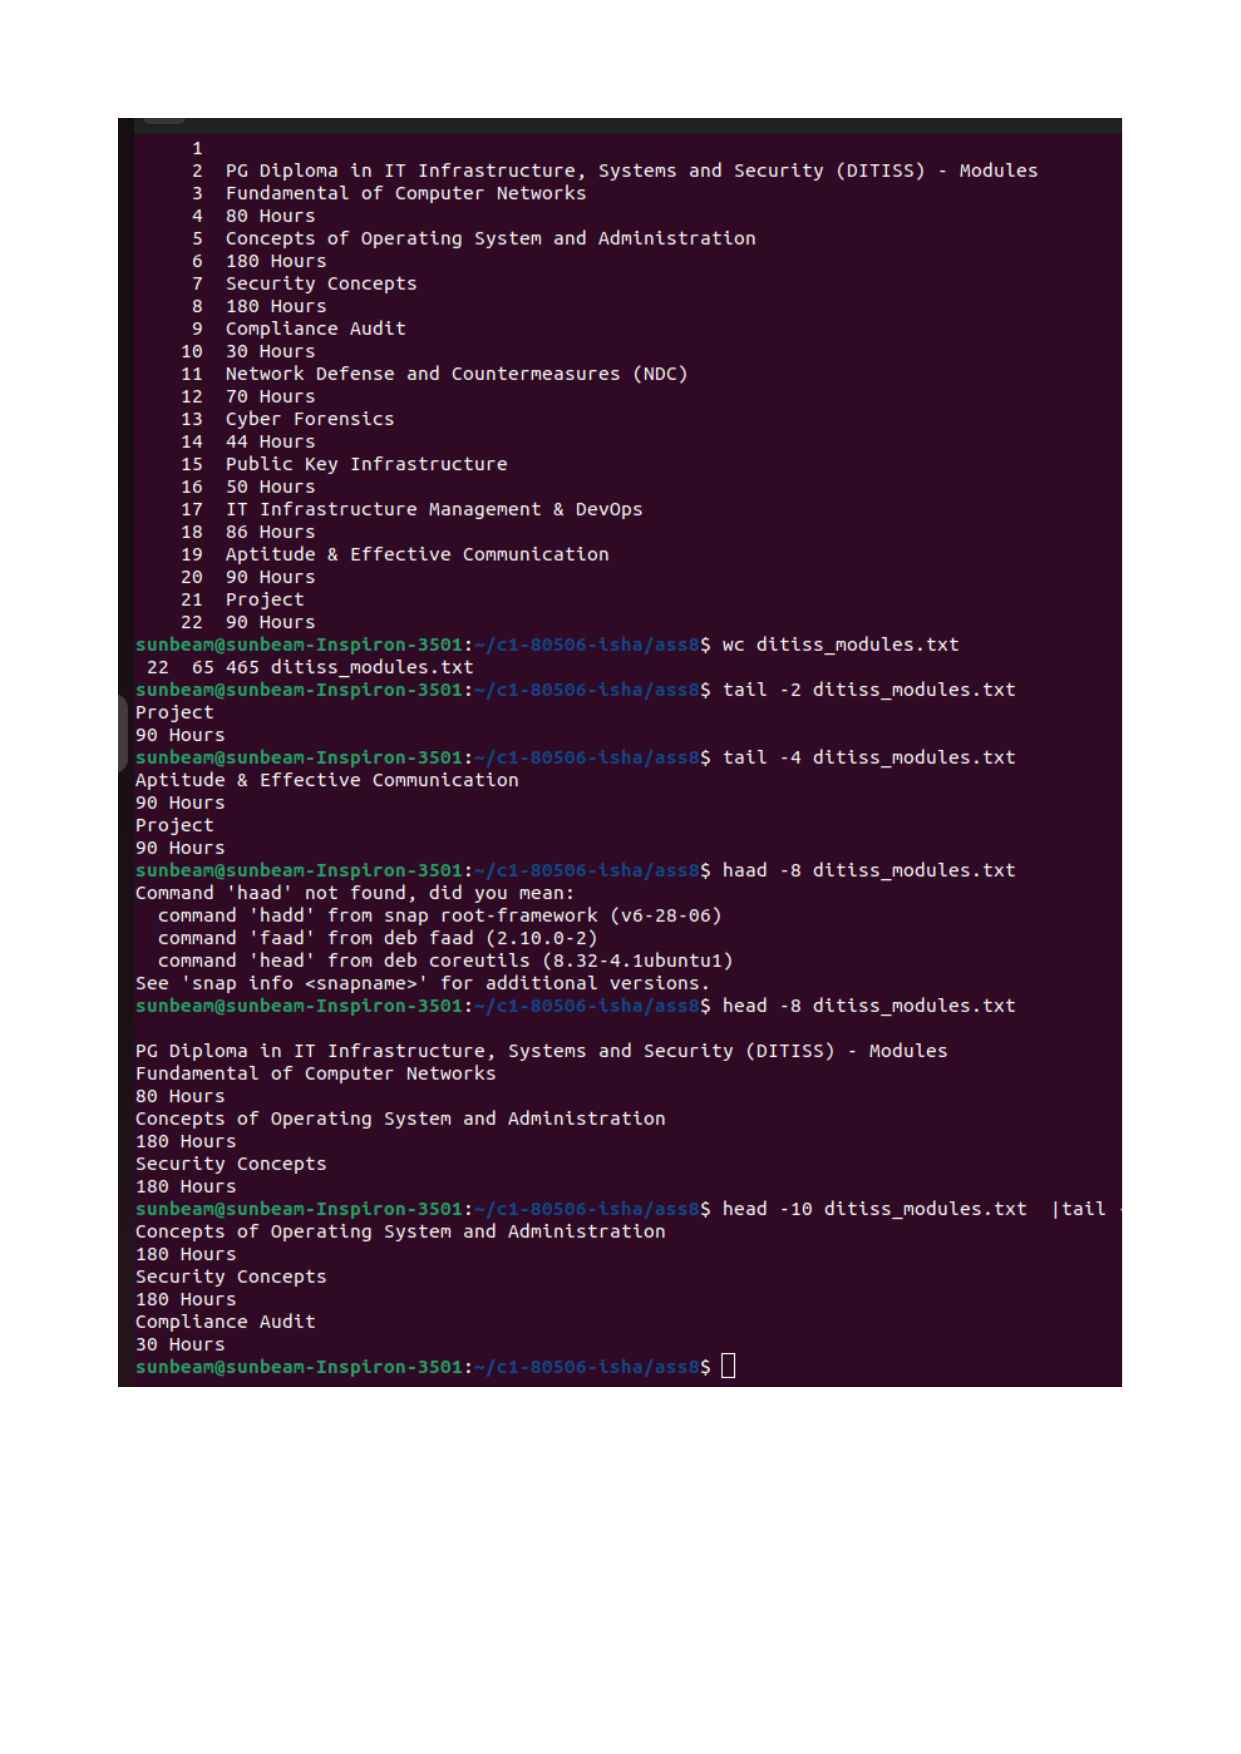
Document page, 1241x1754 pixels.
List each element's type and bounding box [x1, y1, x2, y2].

picture [118, 118, 1123, 1387]
